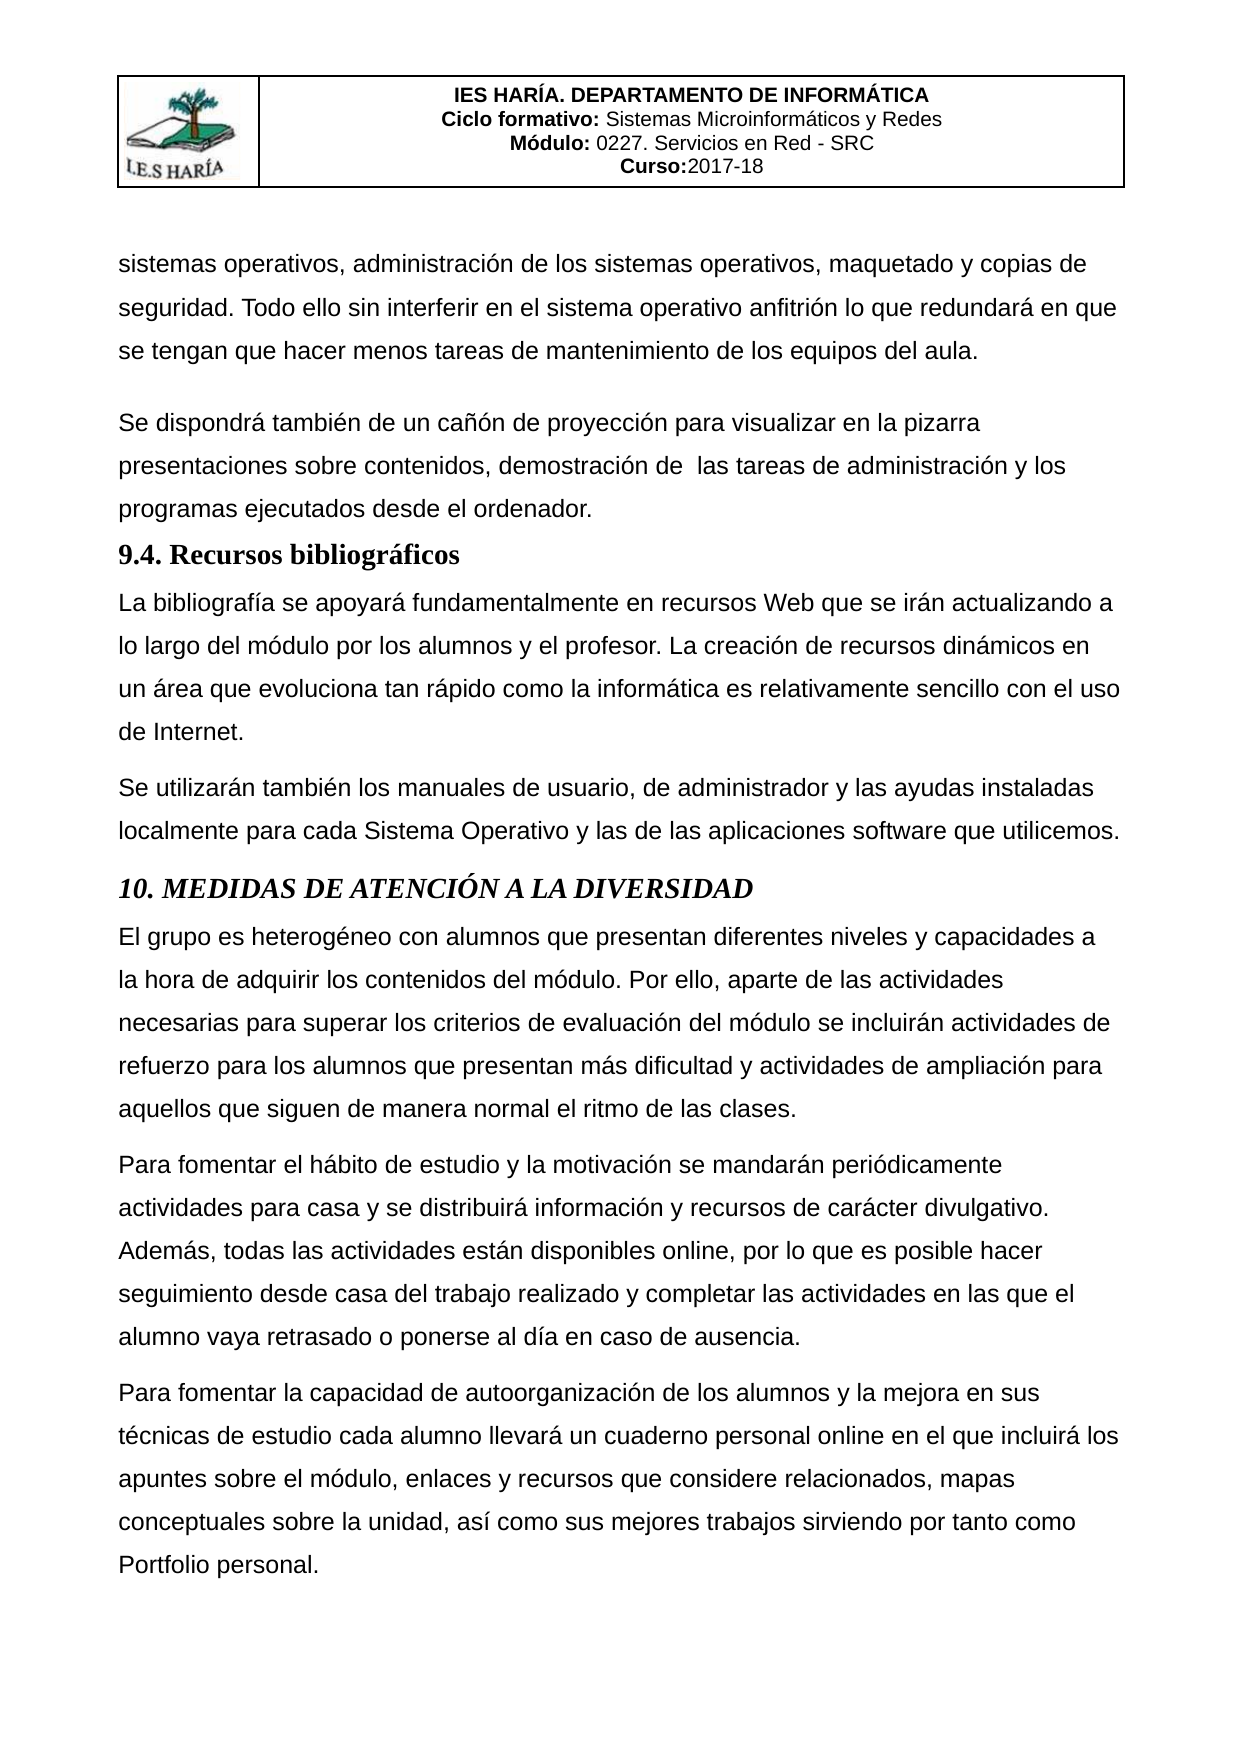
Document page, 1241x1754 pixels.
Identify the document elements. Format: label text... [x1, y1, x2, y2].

text sistemas operativos, administración de los sistemas operativos, maquetado y copias de seguridad. Todo ello sin interferir en el sistema operativo anfitrión lo que redundará en que se tengan que hacer menos tareas de mantenimiento de los equipos del aula. [118, 249, 1122, 364]
text Para fomentar el hábito de estudio y la motivación se mandarán periódicamente actividades para casa y se distribuirá información y recursos de carácter divulgativo. Además, todas las actividades están disponibles online, por lo que es posible hacer seguimiento desde casa del trabajo realizado y completar las actividades en las que el alumno vaya retrasado o ponerse al día en caso de ausencia. [118, 1150, 1122, 1351]
picture [123, 82, 241, 180]
text Se utilizarán también los manuales de usuario, de administrador y las ayudas instaladas localmente para cada Sistema Operativo y las de las aplicaciones software que utilicemos. [118, 773, 1122, 844]
subtitle 10. MEDIDAS DE ATENCIÓN A LA DIVERSIDAD [118, 871, 1122, 905]
text La bibliografía se apoyará fundamentalmente en recursos Web que se irán actualizando a lo largo del módulo por los alumnos y el profesor. La creación de recursos dinámicos en un área que evoluciona tan rápido como la informática es relativamente sencillo con el uso de Internet. [118, 588, 1122, 746]
text Se dispondrá también de un cañón de proyección para visualizar en la pizarra presentaciones sobre contenidos, demostración de las tareas de administración y los programas ejecutados desde el ordenador. [118, 408, 1122, 523]
subtitle 9.4. Recursos bibliográficos [118, 537, 1122, 571]
text El grupo es heterogéneo con alumnos que presentan diferentes niveles y capacidades a la hora de adquirir los contenidos del módulo. Por ello, aparte de las actividades necesarias para superar los criterios de evaluación del módulo se incluirán actividades de refuerzo para los alumnos que presentan más dificultad y actividades de ampliación para aquellos que siguen de manera normal el ritmo de las clases. [118, 922, 1122, 1123]
text Para fomentar la capacidad de autoorganización de los alumnos y la mejora en sus técnicas de estudio cada alumno llevará un cuaderno personal online en el que incluirá los apuntes sobre el módulo, enlaces y recursos que considere relacionados, mapas conceptuales sobre la unidad, así como sus mejores trabajos sirviendo por tanto como Portfolio personal. [118, 1378, 1122, 1579]
